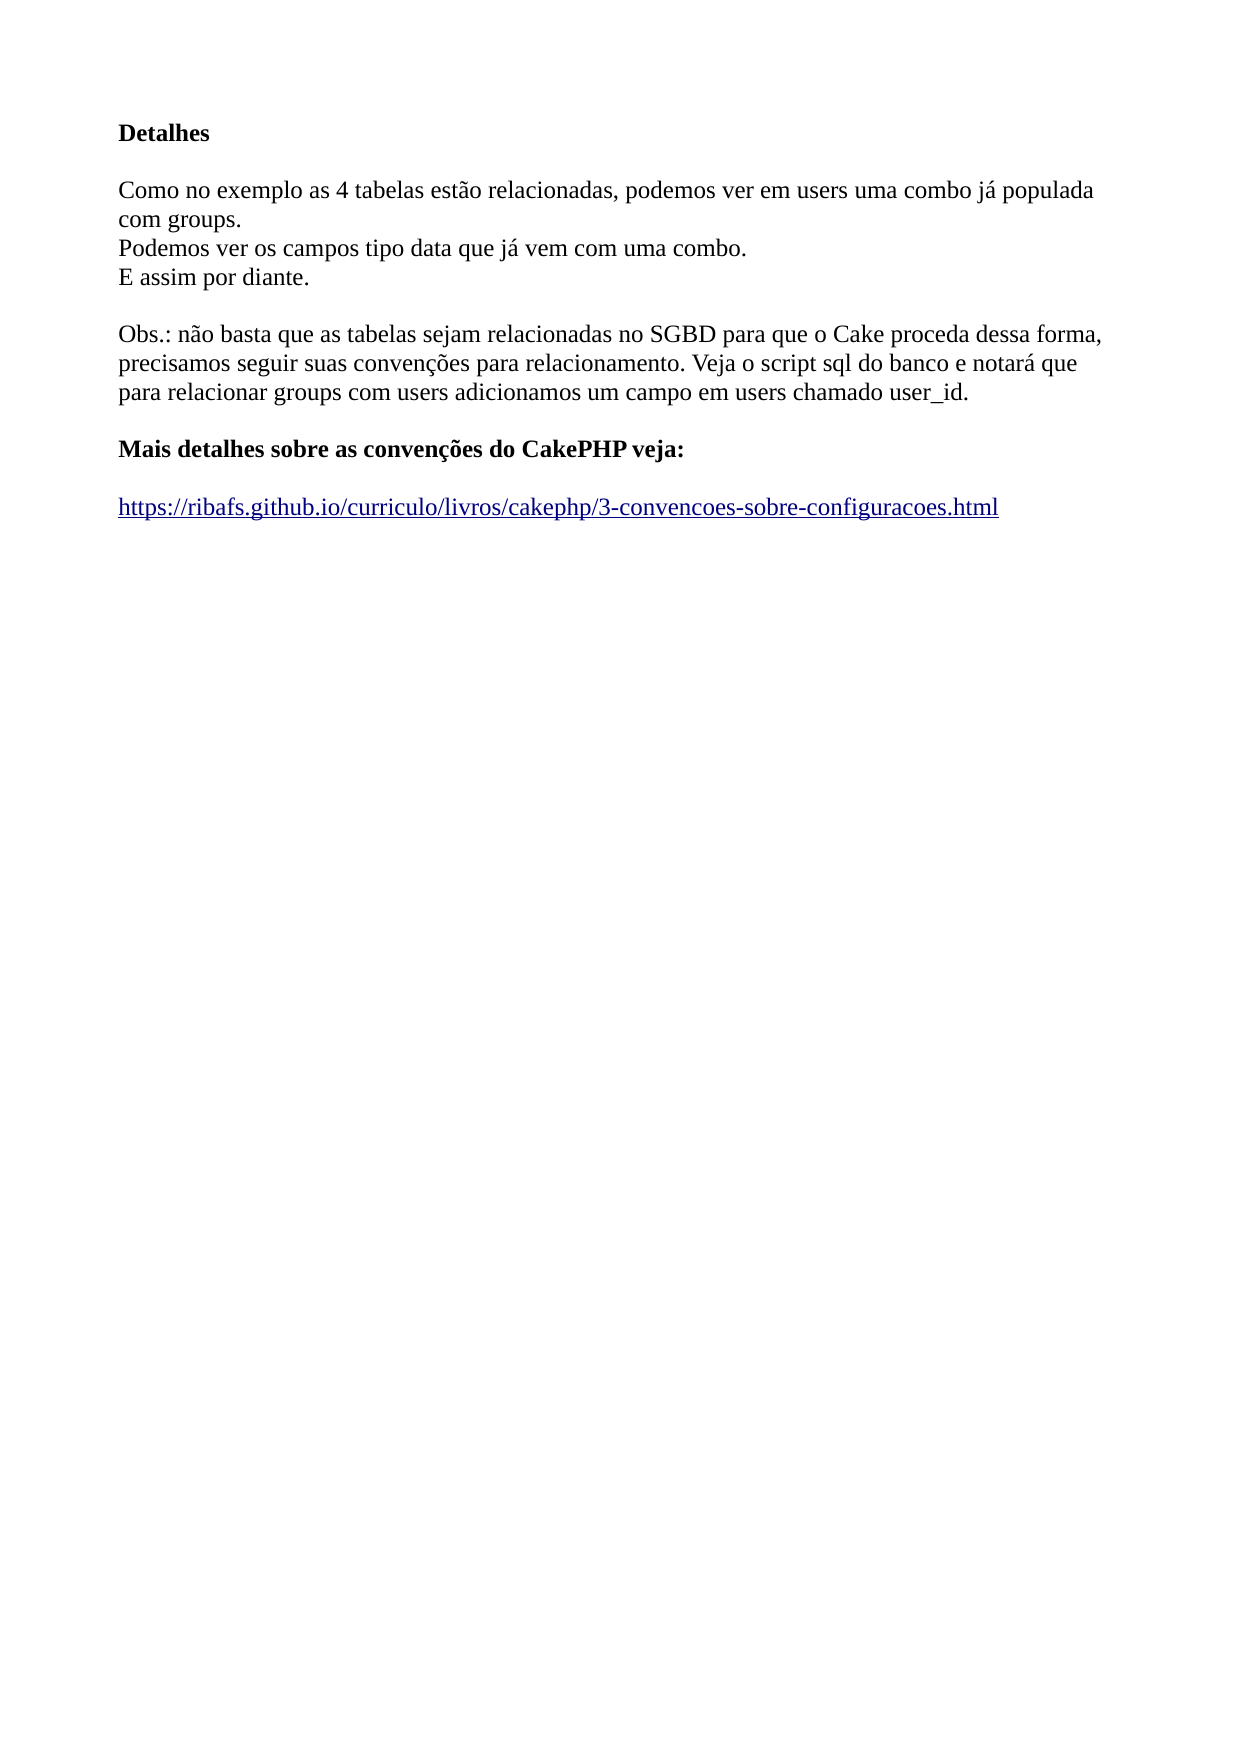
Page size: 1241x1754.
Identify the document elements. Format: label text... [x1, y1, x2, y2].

text Mais detalhes sobre as convenções do CakePHP veja: [118, 434, 1122, 463]
text Obs.: não basta que as tabelas sejam relacionadas no SGBD para que o Cake proceda dessa forma, precisamos seguir suas convenções para relacionamento. Veja o script sql do banco e notará que para relacionar groups com users adicionamos um campo em users chamado user_id. [118, 319, 1122, 406]
text Podemos ver os campos tipo data que já vem com uma combo. [118, 233, 1122, 262]
text E assim por diante. [118, 262, 1122, 291]
text https://ribafs.github.io/curriculo/livros/cakephp/3-convencoes-sobre-configuracoes.html [118, 492, 1122, 521]
text Como no exemplo as 4 tabelas estão relacionadas, podemos ver em users uma combo já populada com groups. [118, 176, 1122, 233]
text Detalhes [118, 118, 1122, 147]
